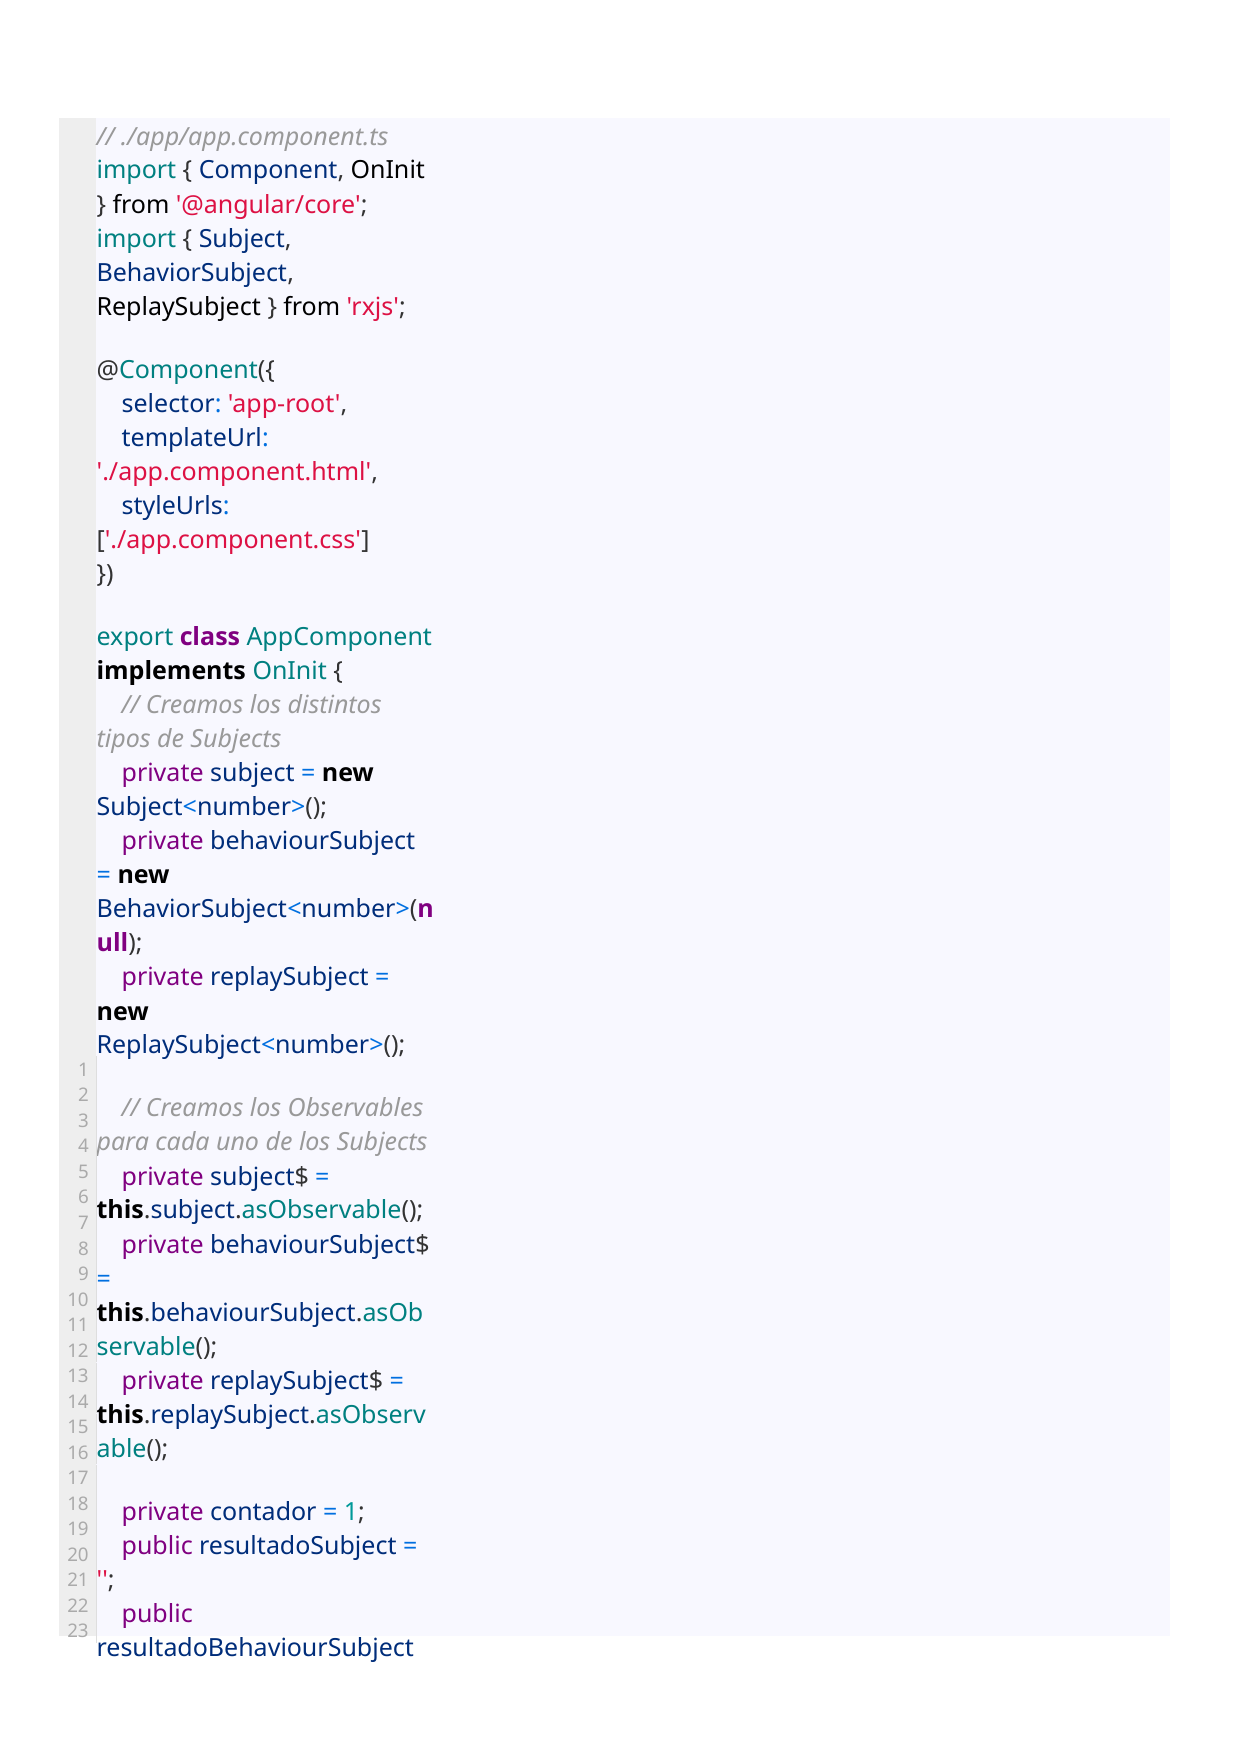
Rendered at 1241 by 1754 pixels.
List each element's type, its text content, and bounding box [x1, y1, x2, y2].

table_header 1 2 3 4 5 6 7 8 9 10 11 12 13 14 15 16 17 18 19 20 21 22 23 24 25 26 27 28 29 30 31 32 33 34 35 36 37 38 39 40 41 42 43 44 45 46 47 48 49 50 51 52 53 54 55 [59, 118, 96, 1636]
